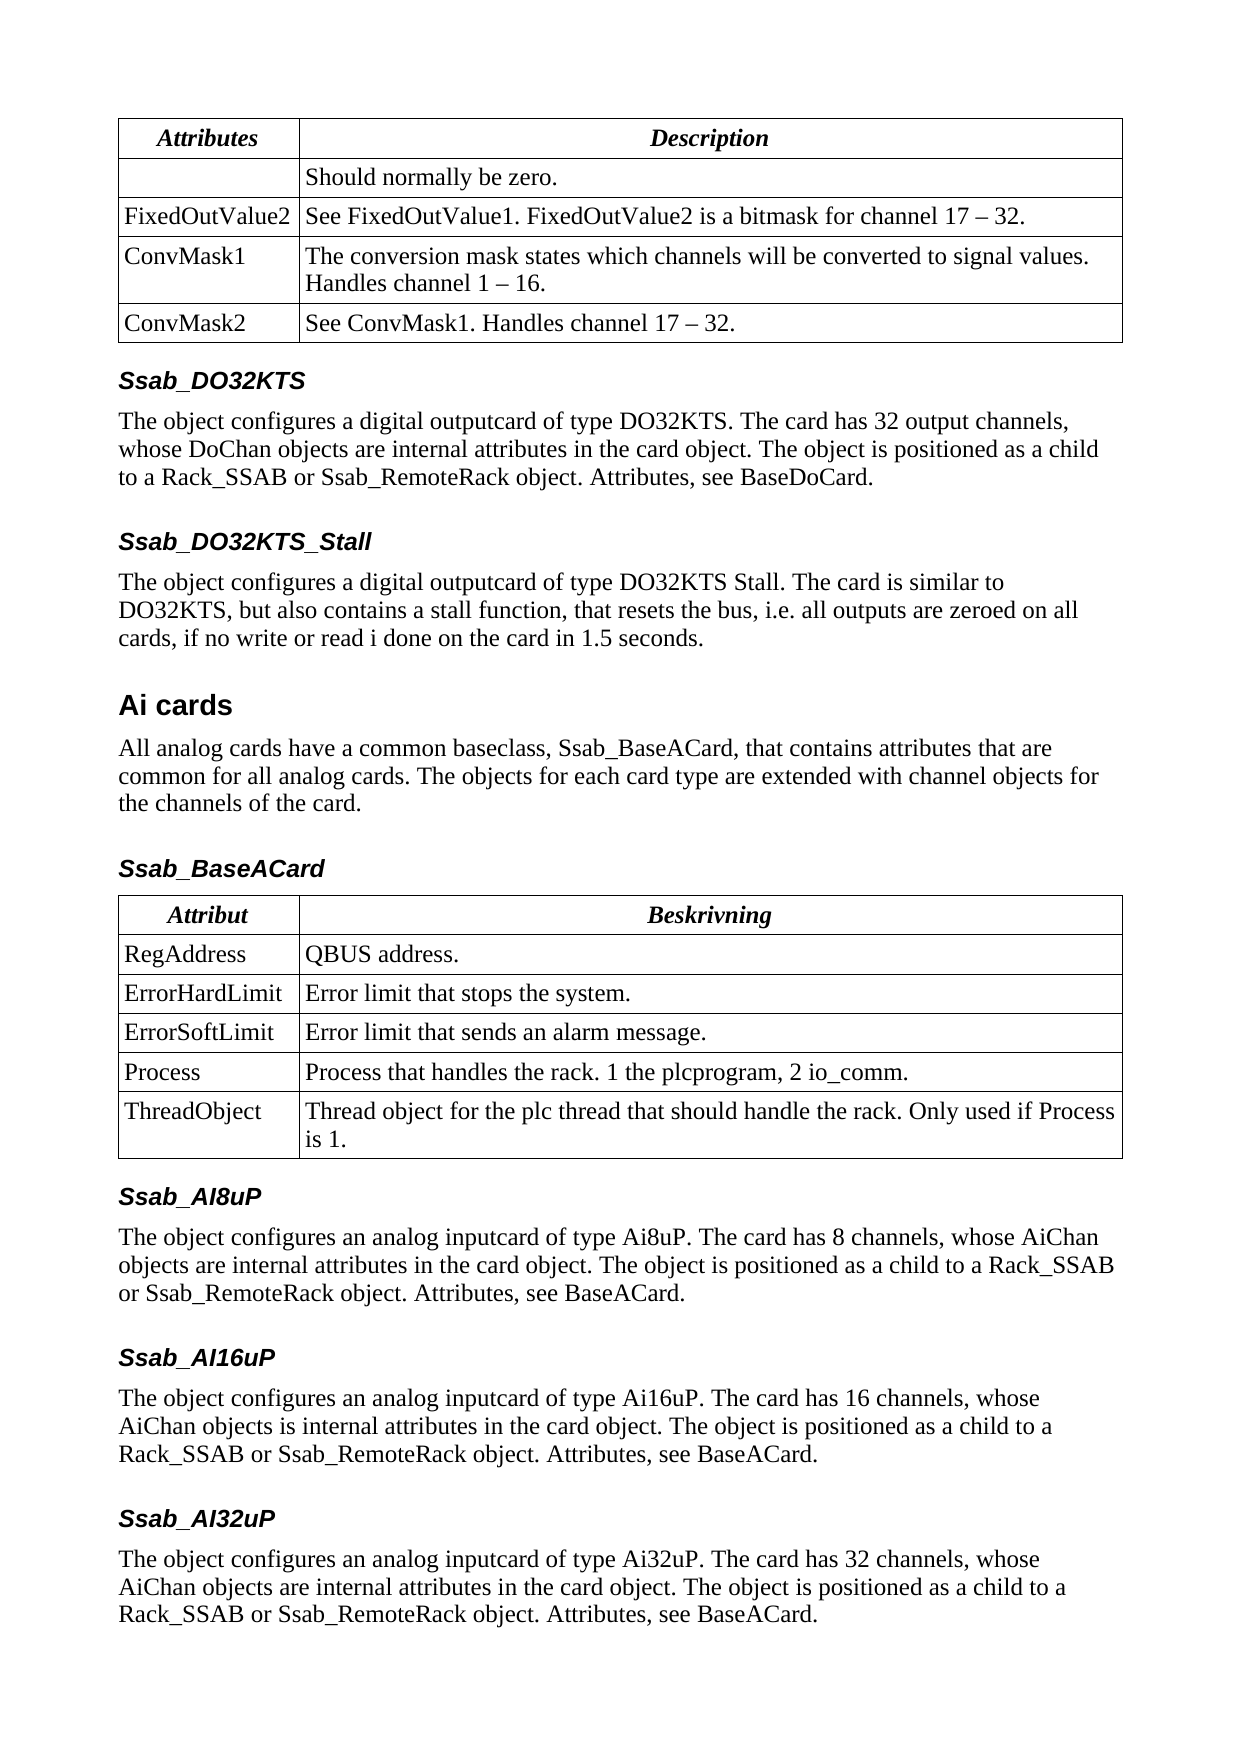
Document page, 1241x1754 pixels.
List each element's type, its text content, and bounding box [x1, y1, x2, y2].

table_cell Process that handles the rack. 1 the plcprogram, 2 io_comm. [300, 1053, 1122, 1091]
table_cell FixedOutValue2 [119, 198, 299, 236]
subtitle Ssab_DO32KTS [118, 367, 1122, 395]
table_cell ConvMask1 [119, 237, 299, 303]
subtitle Ssab_AI32uP [118, 1505, 1122, 1533]
table_cell RegAddress [119, 935, 299, 973]
table_cell [119, 159, 299, 197]
subtitle Ssab_AI8uP [118, 1183, 1122, 1211]
table_cell ConvMask2 [119, 304, 299, 342]
text All analog cards have a common baseclass, Ssab_BaseACard, that contains attributes that are common for all analog cards. The objects for each card type are extended with channel objects for the channels of the card. [118, 734, 1122, 817]
text The object configures a digital outputcard of type DO32KTS Stall. The card is similar to DO32KTS, but also contains a stall function, that resets the bus, i.e. all outputs are zeroed on all cards, if no write or read i done on the card in 1.5 seconds. [118, 568, 1122, 651]
table_cell See FixedOutValue1. FixedOutValue2 is a bitmask for channel 17 – 32. [300, 198, 1122, 236]
table_cell Should normally be zero. [300, 159, 1122, 197]
subtitle Ai cards [118, 689, 1122, 722]
subtitle Ssab_BaseACard [118, 855, 1122, 882]
table_header Description [300, 119, 1122, 157]
table_cell The conversion mask states which channels will be converted to signal values. Handles channel 1 – 16. [300, 237, 1122, 303]
table_cell Process [119, 1053, 299, 1091]
subtitle Ssab_AI16uP [118, 1344, 1122, 1372]
text The object configures an analog inputcard of type Ai16uP. The card has 16 channels, whose AiChan objects is internal attributes in the card object. The object is positioned as a child to a Rack_SSAB or Ssab_RemoteRack object. Attributes, see BaseACard. [118, 1384, 1122, 1467]
text The object configures an analog inputcard of type Ai8uP. The card has 8 channels, whose AiChan objects are internal attributes in the card object. The object is positioned as a child to a Rack_SSAB or Ssab_RemoteRack object. Attributes, see BaseACard. [118, 1223, 1122, 1307]
table_cell Error limit that stops the system. [300, 975, 1122, 1013]
text The object configures a digital outputcard of type DO32KTS. The card has 32 output channels, whose DoChan objects are internal attributes in the card object. The object is positioned as a child to a Rack_SSAB or Ssab_RemoteRack object. Attributes, see BaseDoCard. [118, 407, 1122, 491]
table_cell QBUS address. [300, 935, 1122, 973]
table_header Beskrivning [300, 896, 1122, 934]
table_cell See ConvMask1. Handles channel 17 – 32. [300, 304, 1122, 342]
table_cell Error limit that sends an alarm message. [300, 1014, 1122, 1052]
table_cell Thread object for the plc thread that should handle the rack. Only used if Process is 1. [300, 1092, 1122, 1158]
text The object configures an analog inputcard of type Ai32uP. The card has 32 channels, whose AiChan objects are internal attributes in the card object. The object is positioned as a child to a Rack_SSAB or Ssab_RemoteRack object. Attributes, see BaseACard. [118, 1545, 1122, 1628]
table_cell ErrorSoftLimit [119, 1014, 299, 1052]
table_cell ErrorHardLimit [119, 975, 299, 1013]
table_header Attribut [119, 896, 299, 934]
table_header Attributes [119, 119, 299, 157]
table_cell ThreadObject [119, 1092, 299, 1158]
subtitle Ssab_DO32KTS_Stall [118, 528, 1122, 556]
